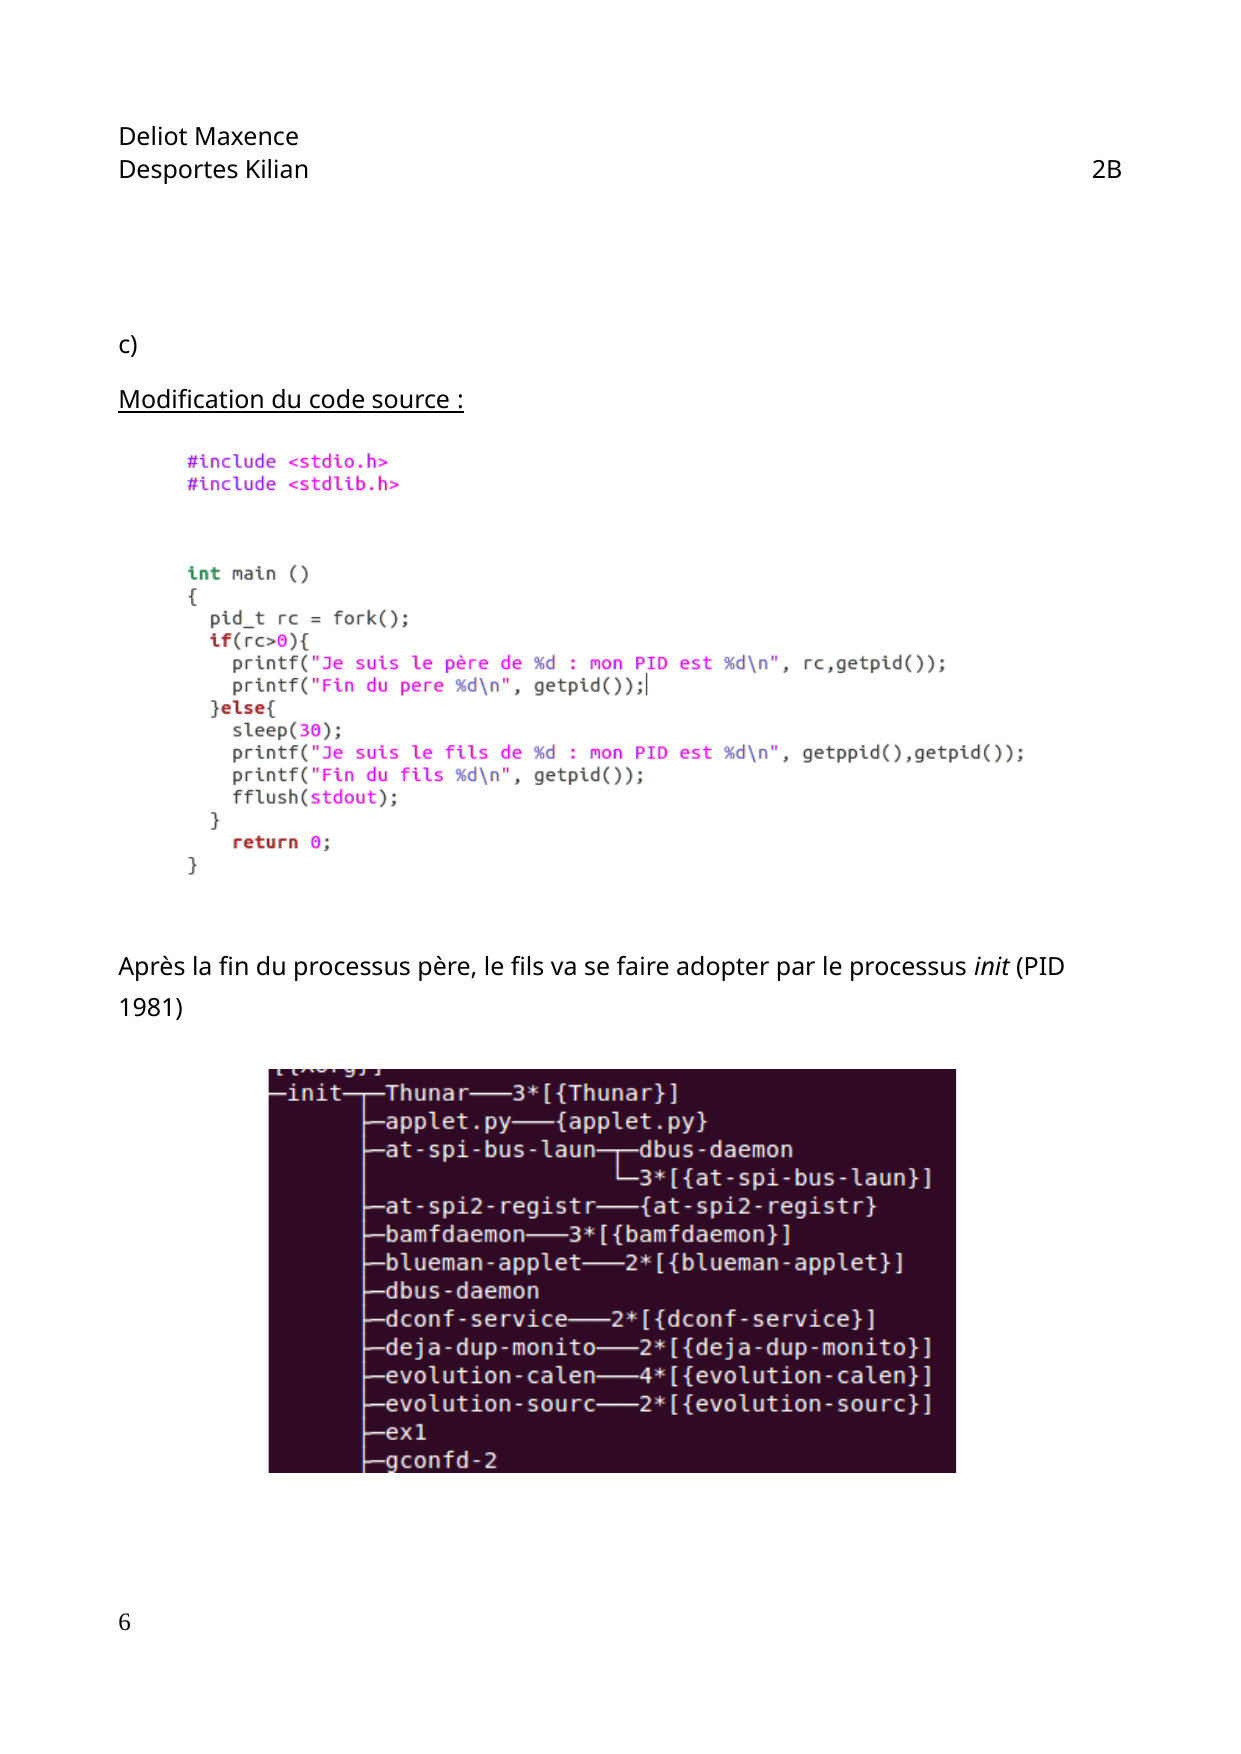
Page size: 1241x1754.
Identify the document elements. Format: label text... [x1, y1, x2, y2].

text Modification du code source : [118, 382, 1122, 416]
picture [268, 1069, 957, 1473]
text c) [118, 327, 1122, 361]
picture [186, 453, 1055, 887]
text Après la fin du processus père, le fils va se faire adopter par le processus init (PID 1981) [118, 948, 1122, 1023]
